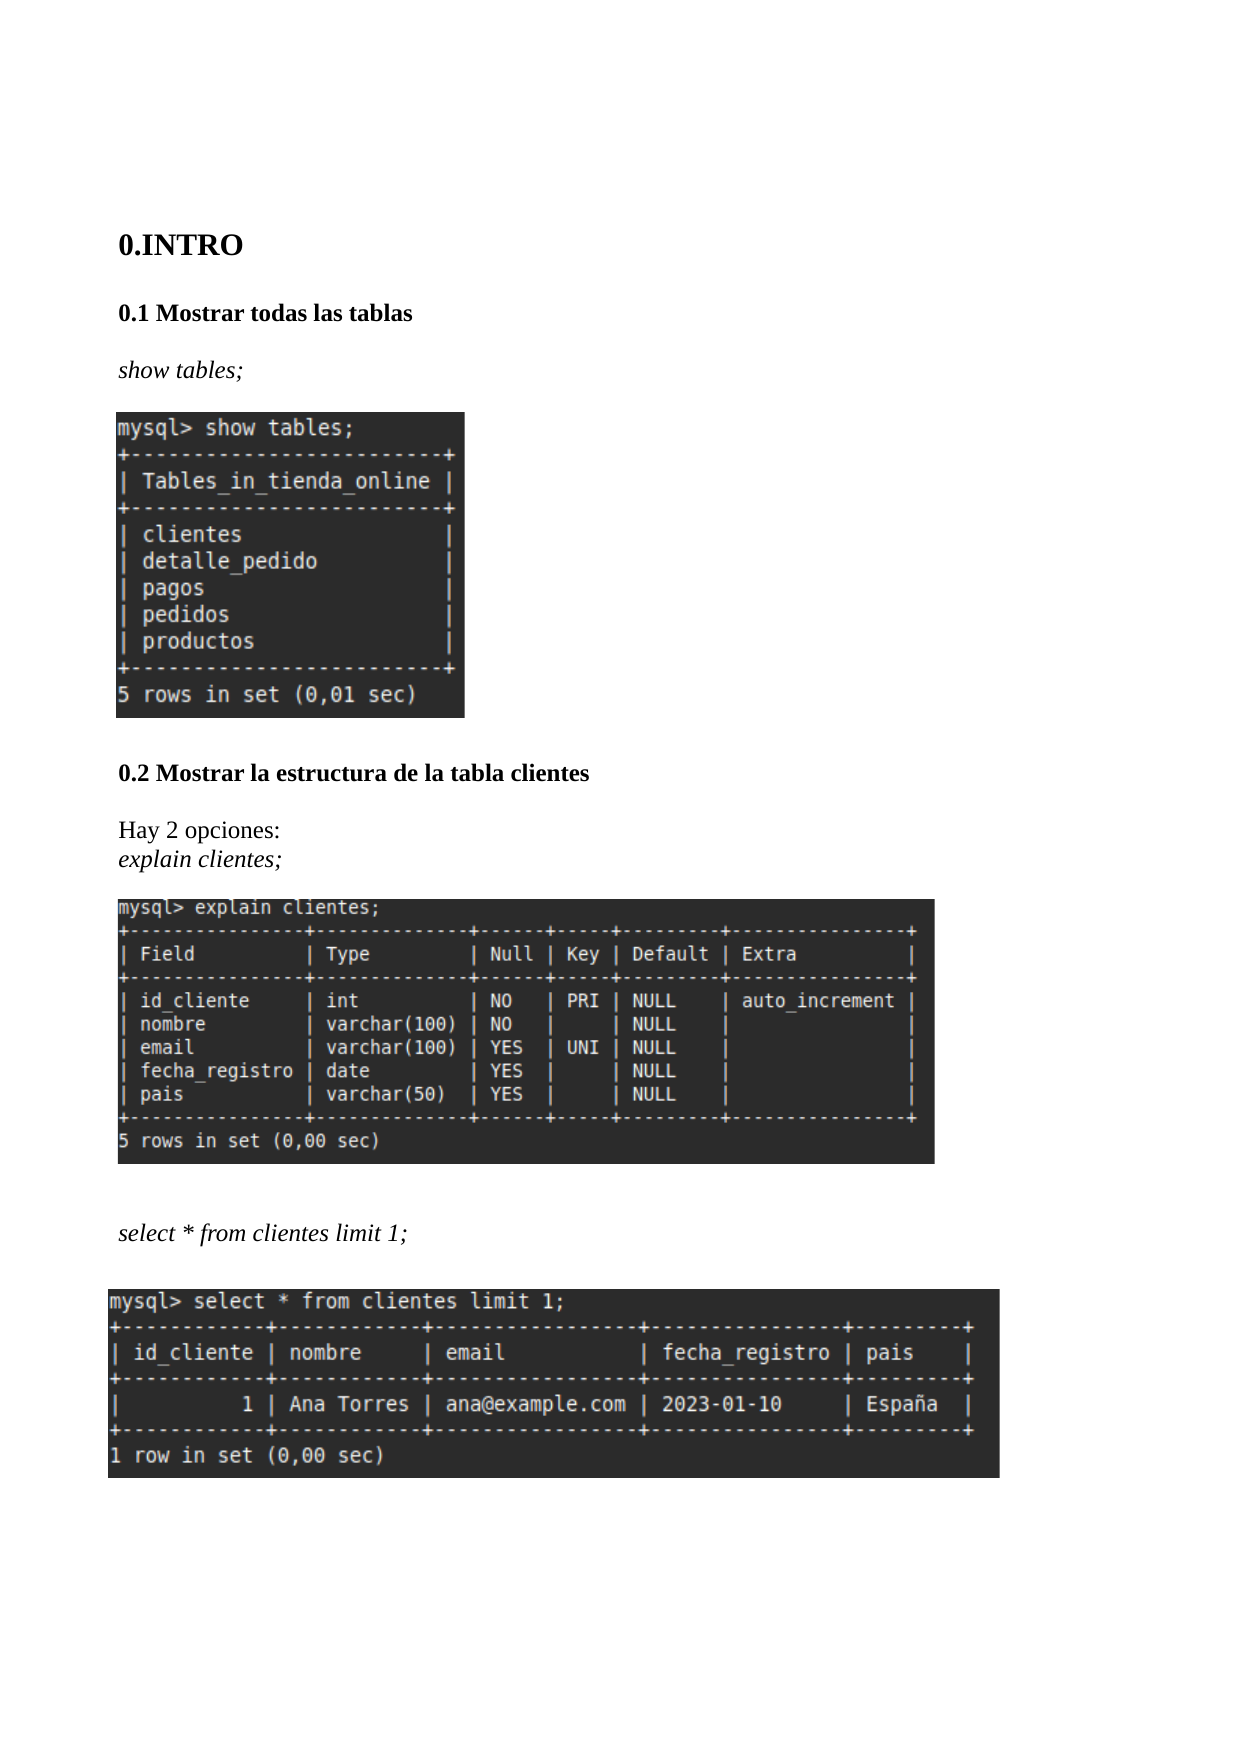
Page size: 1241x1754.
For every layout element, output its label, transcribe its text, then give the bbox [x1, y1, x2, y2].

picture [108, 1289, 1000, 1478]
text Hay 2 opciones: [118, 815, 1122, 844]
text select * from clientes limit 1; [118, 1218, 1122, 1247]
picture [116, 412, 465, 718]
text 0.1 Mostrar todas las tablas [118, 298, 1122, 327]
text explain clientes; [118, 844, 1122, 873]
picture [117, 899, 935, 1164]
text show tables; [118, 355, 1122, 384]
text 0.INTRO [118, 226, 1122, 262]
text 0.2 Mostrar la estructura de la tabla clientes [118, 758, 1122, 787]
